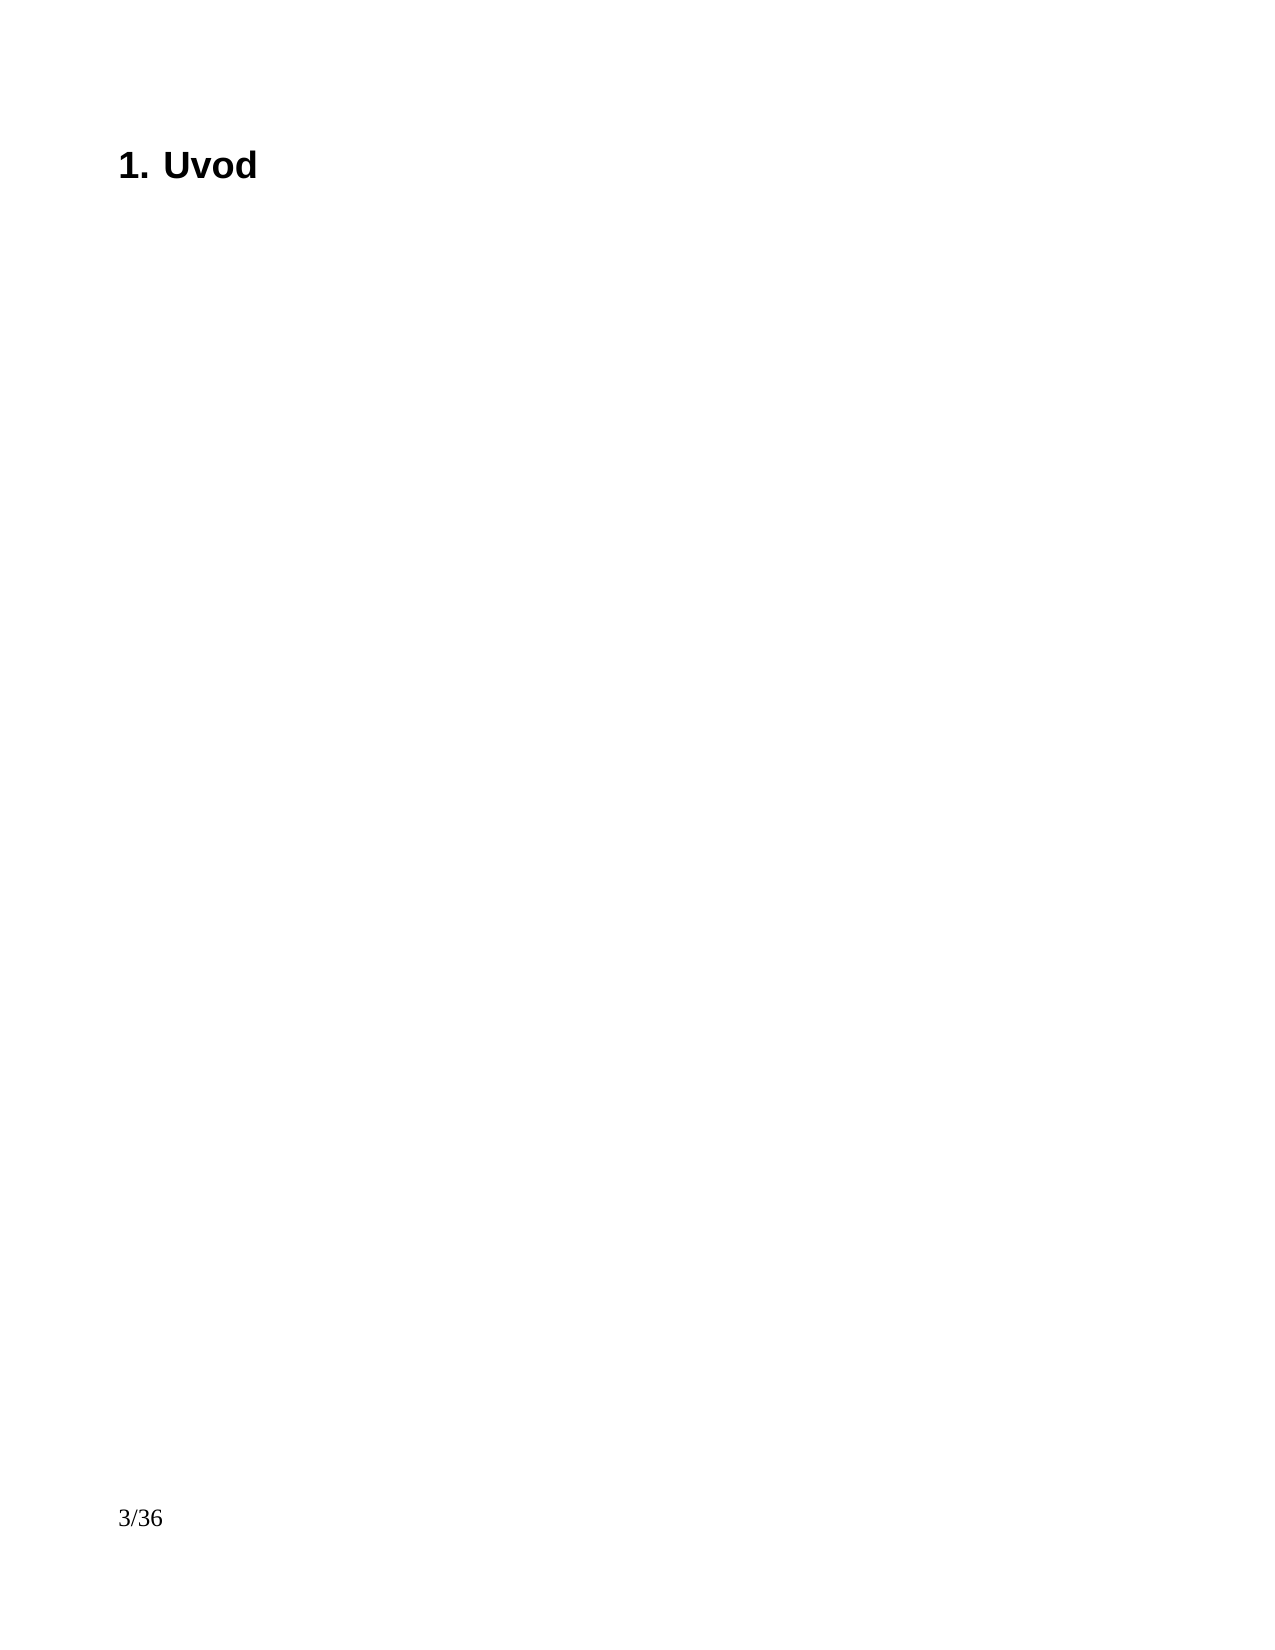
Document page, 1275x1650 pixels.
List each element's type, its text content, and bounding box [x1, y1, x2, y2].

subtitle Uvod [118, 143, 1157, 187]
